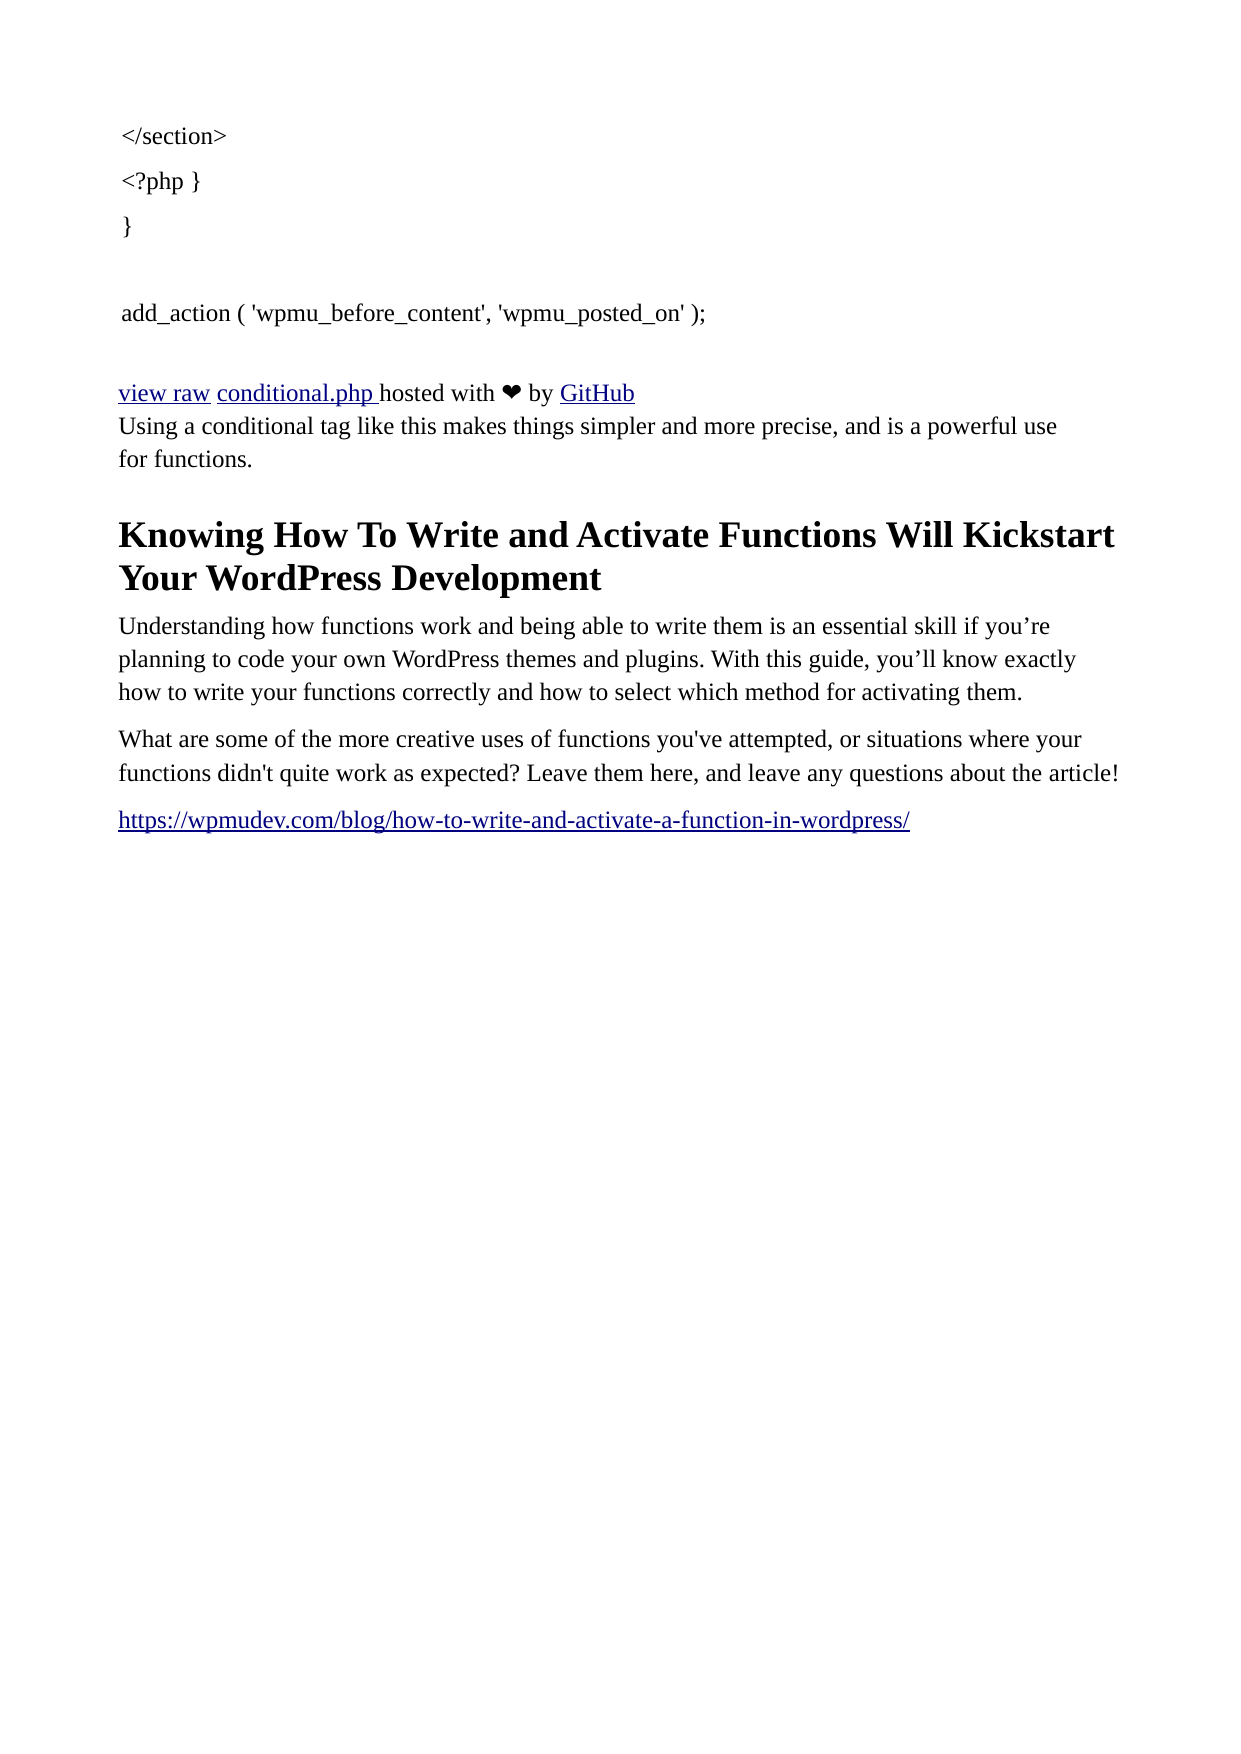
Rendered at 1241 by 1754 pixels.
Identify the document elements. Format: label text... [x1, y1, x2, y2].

table_header [118, 153, 136, 163]
table_header [118, 198, 136, 208]
table_header <?php } [118, 163, 216, 198]
table_header } [118, 209, 147, 243]
table_header add_action ( 'wpmu_before_content', 'wpmu_posted_on' ); [118, 296, 721, 330]
table_header </section> [118, 118, 241, 153]
text What are some of the more creative uses of functions you've attempted, or situations where your functions didn't quite work as expected? Leave them here, and leave any questions about the article! [118, 724, 1122, 786]
text Understanding how functions work and being able to write them is an essential skill if you’re planning to code your own WordPress themes and plugins. With this guide, you’ll know exactly how to write your functions correctly and how to select which method for activating them. [118, 611, 1122, 706]
subtitle Knowing How To Write and Activate Functions Will Kickstart Your WordPress Development [118, 512, 1122, 598]
text Using a conditional tag like this makes things simpler and more precise, and is a powerful use for functions. [118, 411, 1122, 472]
text https://wpmudev.com/blog/how-to-write-and-activate-a-function-in-wordpress/ [118, 805, 1122, 834]
text view raw conditional.php hosted with ❤ by GitHub [118, 378, 1122, 406]
